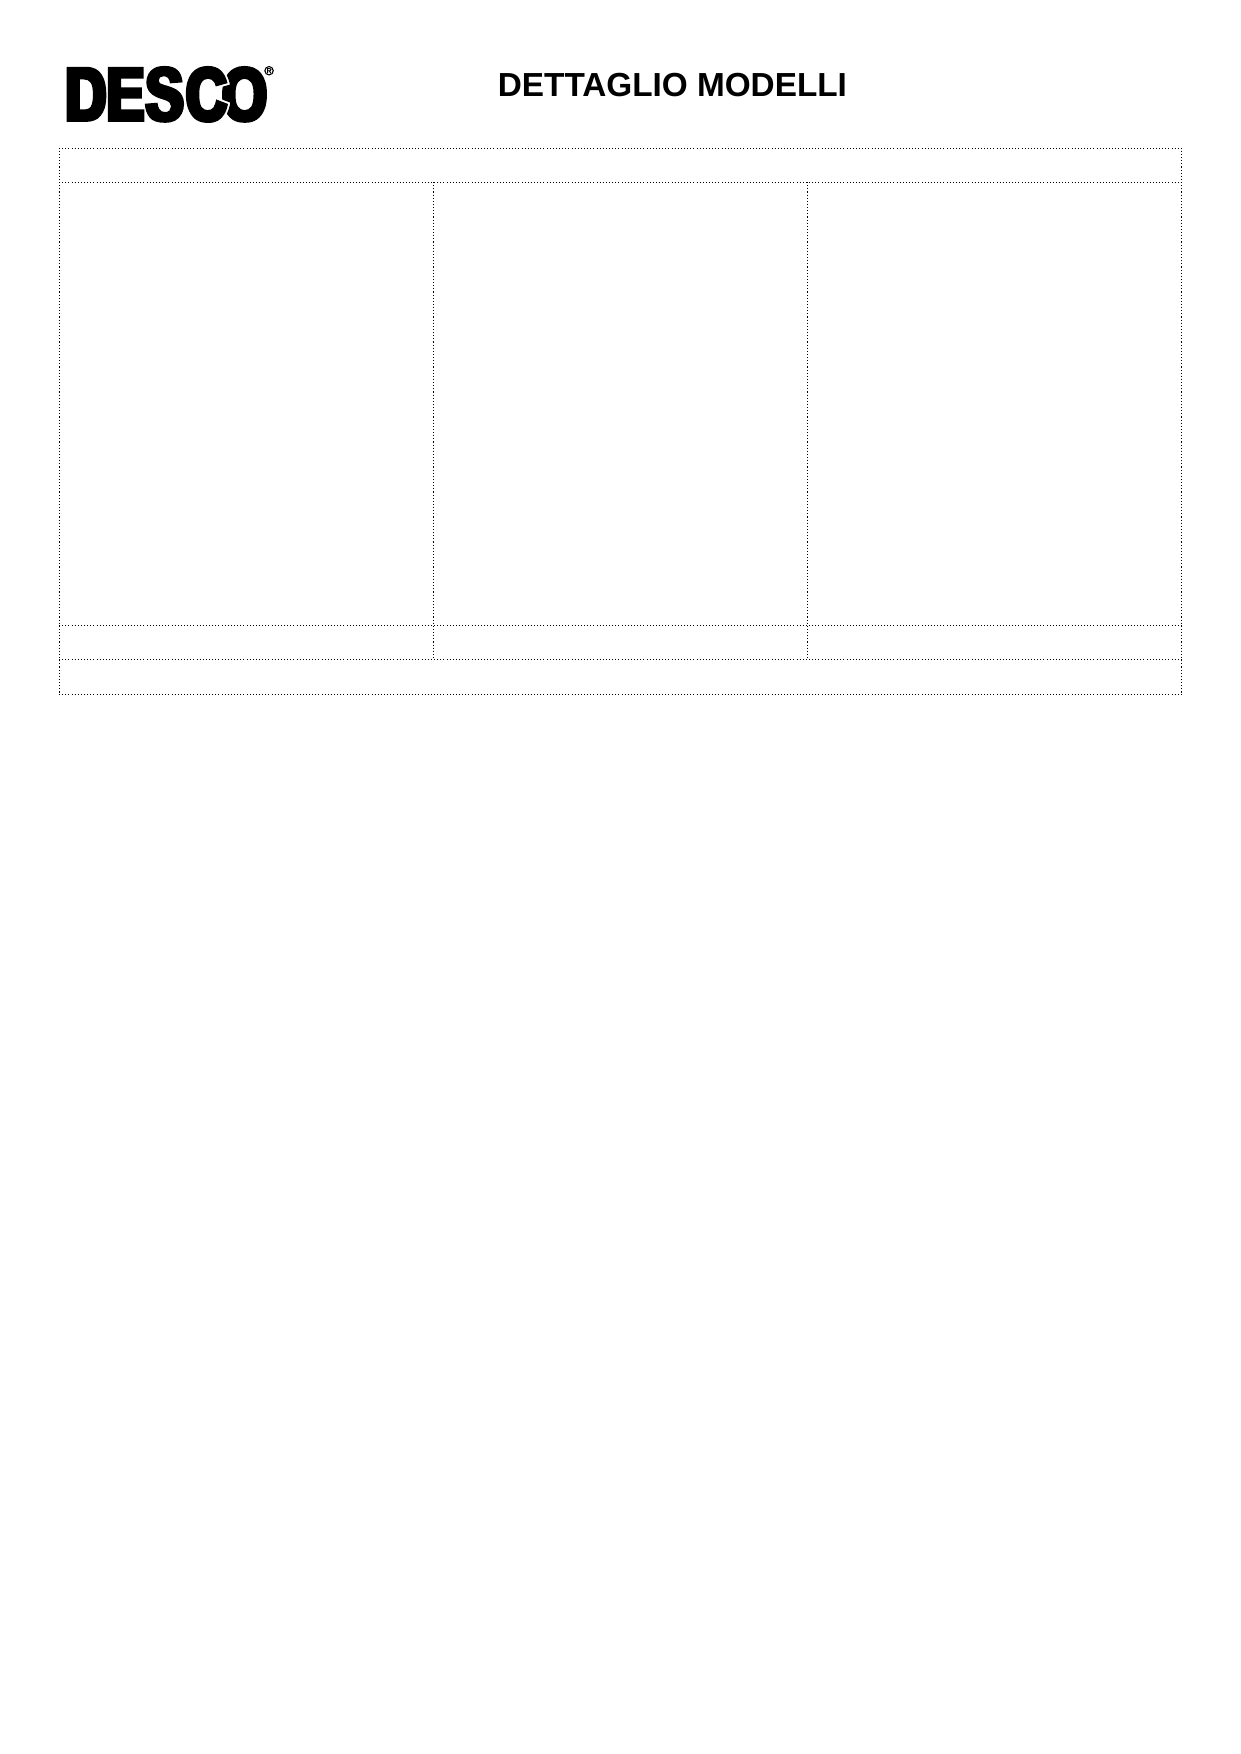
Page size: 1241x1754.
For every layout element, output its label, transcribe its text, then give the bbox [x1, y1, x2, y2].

table_cell [59, 182, 433, 625]
table_cell [433, 182, 807, 625]
table_cell <b.name if b else ''> [433, 625, 807, 659]
table_header <for each="a, b, c in get_row_objects(objects)"> [59, 148, 1181, 182]
table_cell <a.name if a else ''> [59, 625, 433, 659]
table_cell </for> [59, 659, 1181, 694]
table_cell <c.name if c else ''> [807, 625, 1181, 659]
table_cell [807, 182, 1181, 625]
